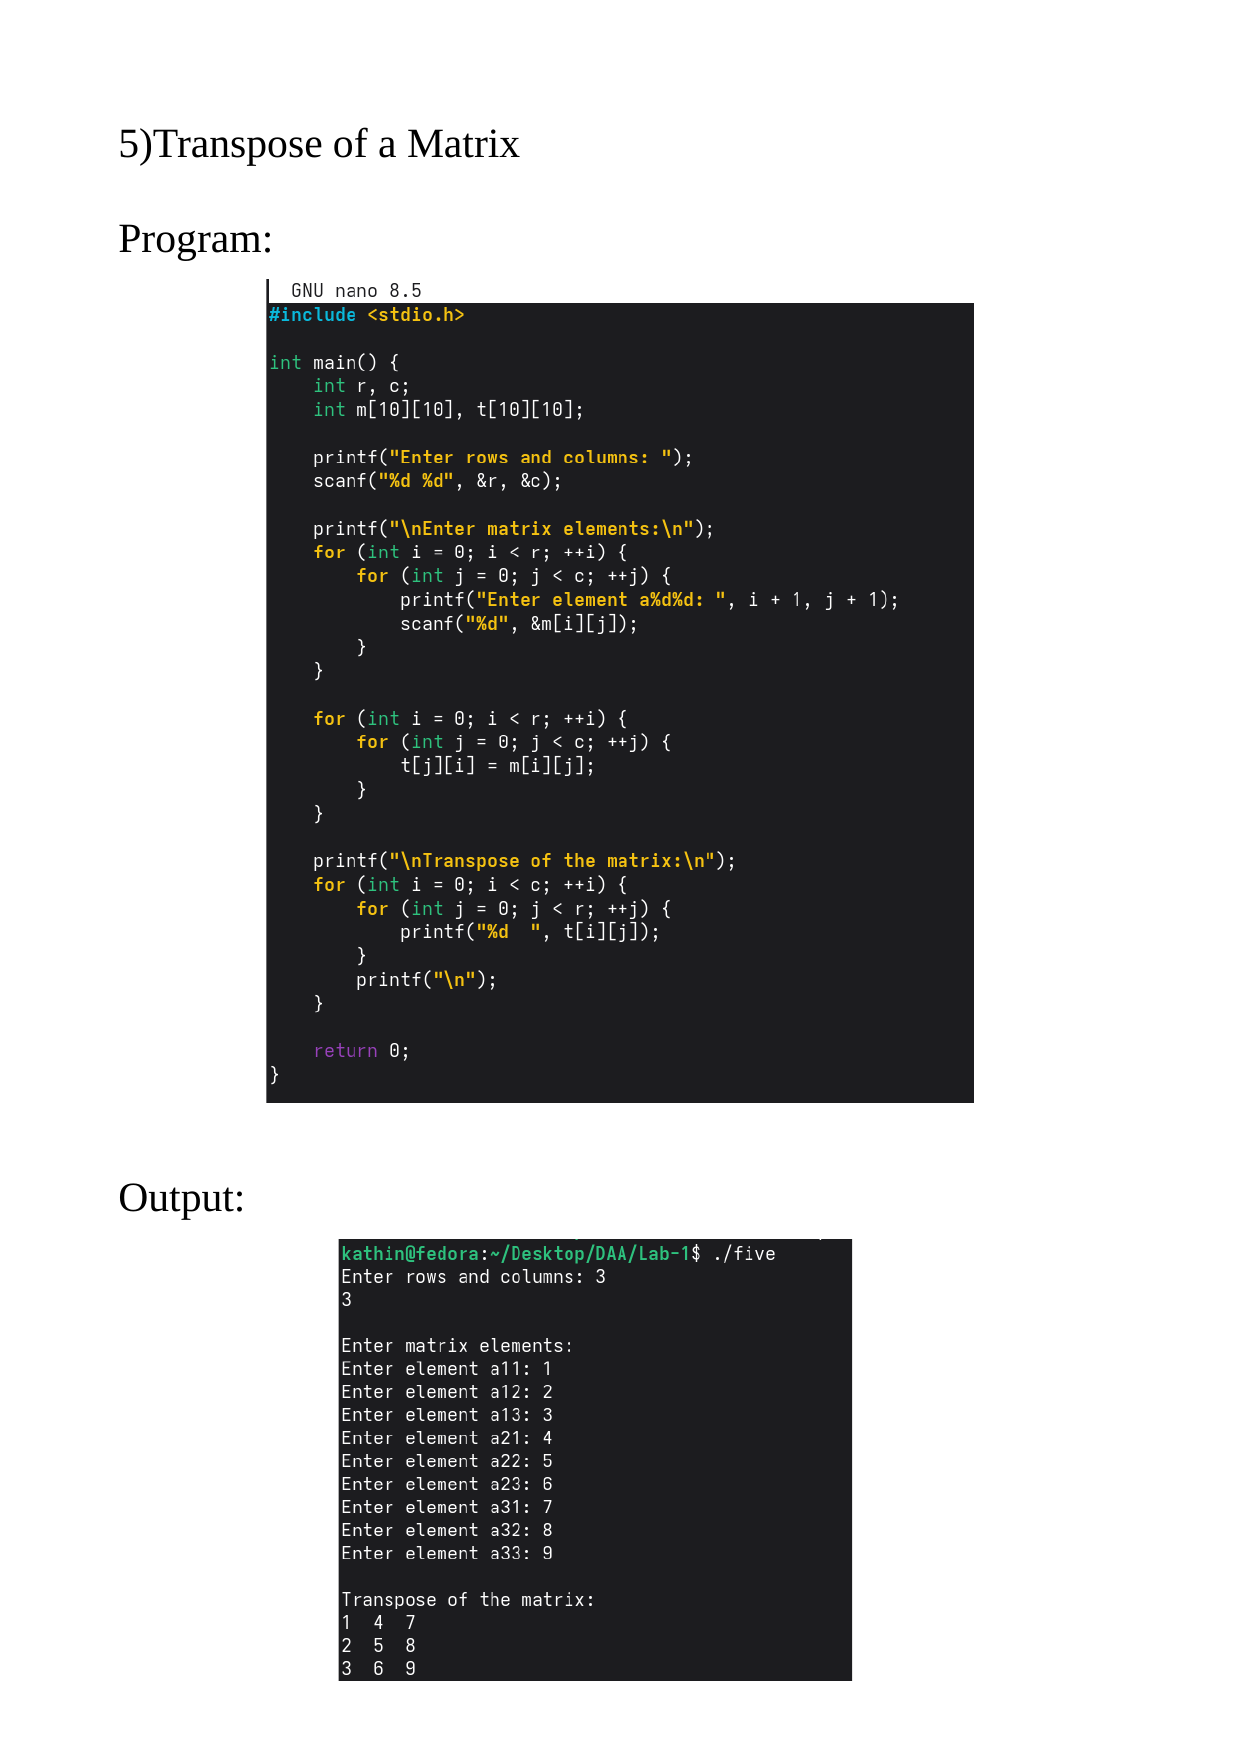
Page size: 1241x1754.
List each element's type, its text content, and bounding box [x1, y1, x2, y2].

text Output: [118, 1172, 1122, 1220]
picture [266, 279, 974, 1103]
picture [338, 1239, 853, 1681]
text Program: [118, 214, 1122, 262]
text 5)Transpose of a Matrix [118, 118, 1122, 166]
